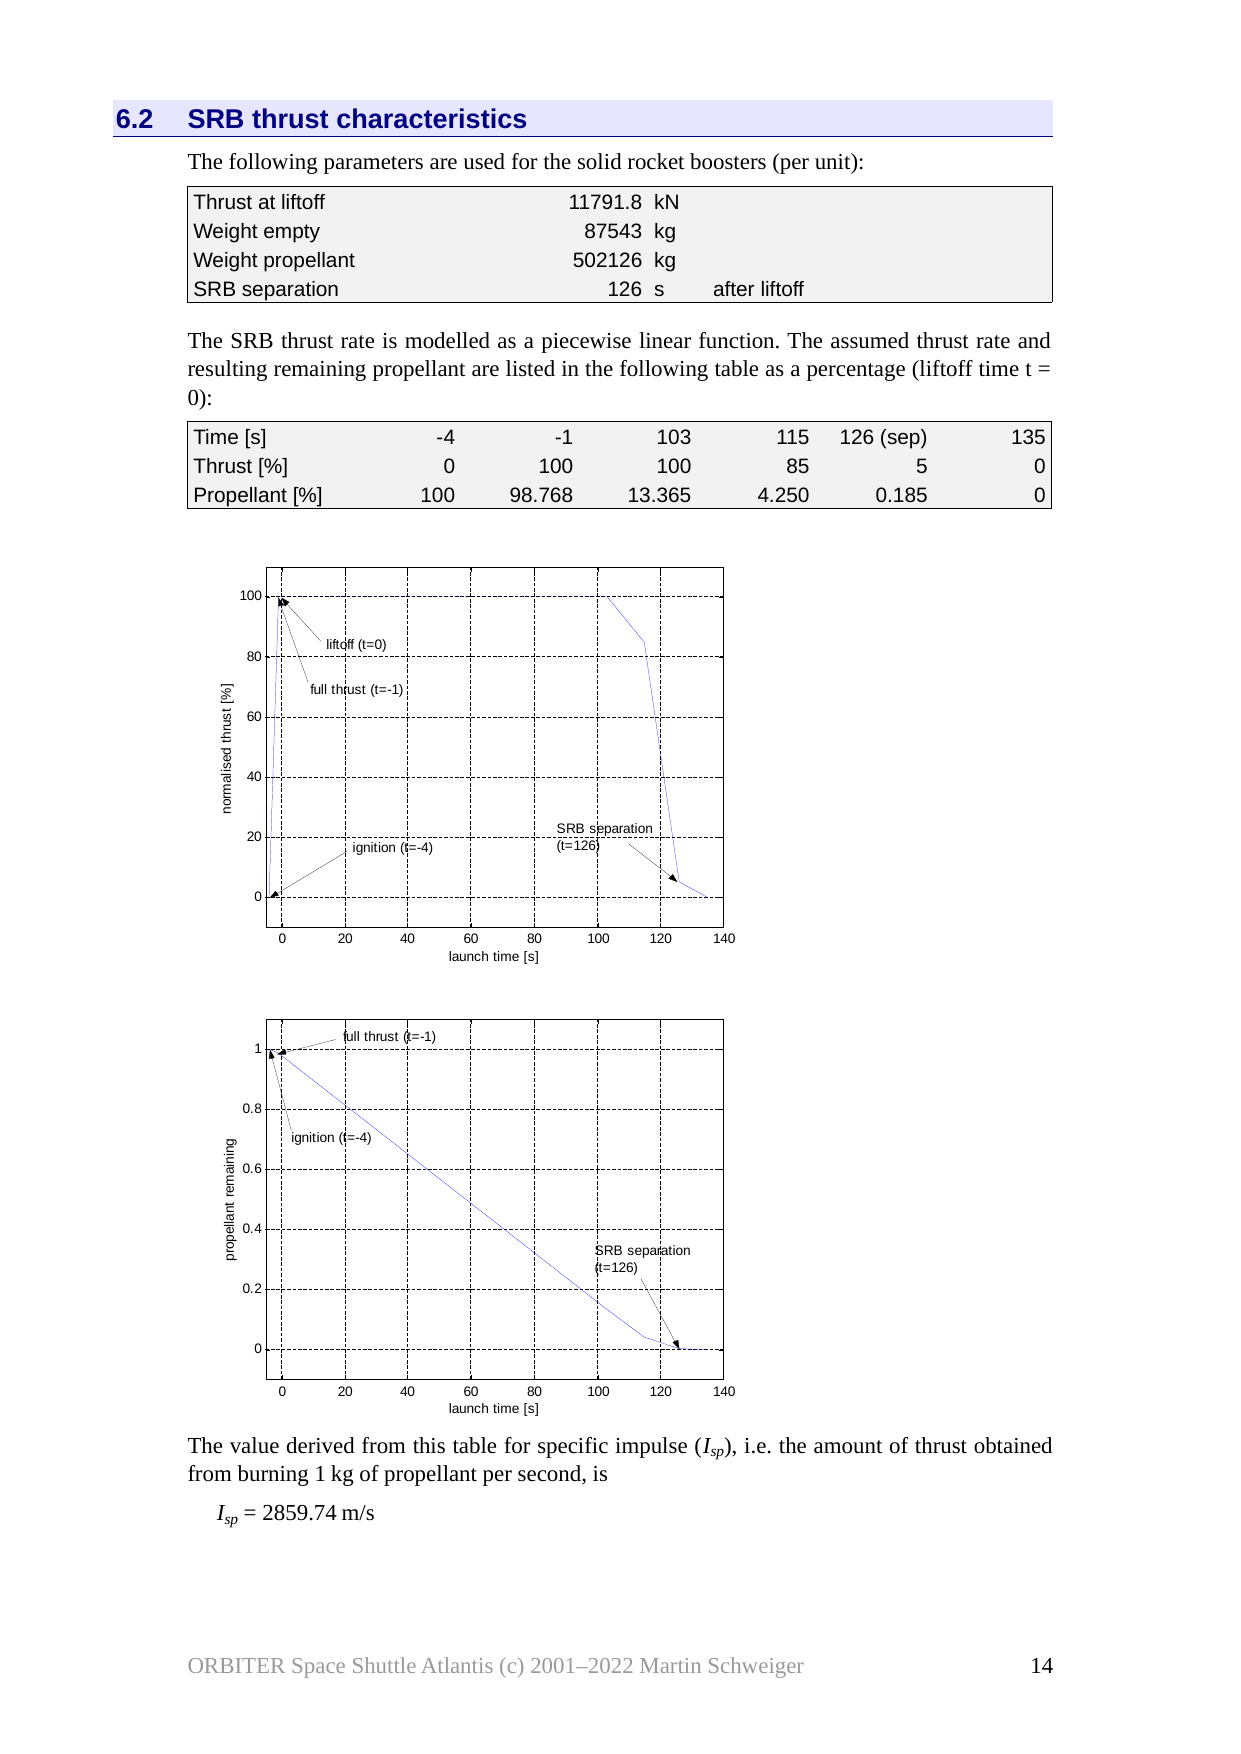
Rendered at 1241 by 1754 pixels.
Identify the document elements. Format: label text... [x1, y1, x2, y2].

table_cell SRB separation [188, 273, 441, 302]
text Isp = 2859.74 m/s [217, 1498, 1053, 1526]
table_cell 100 [461, 450, 579, 479]
text The following parameters are used for the solid rocket boosters (per unit): [187, 147, 1053, 175]
table_header 103 [579, 422, 697, 450]
table_cell 87543 [441, 215, 648, 244]
table_cell 85 [697, 450, 815, 479]
table_header -1 [461, 422, 579, 450]
table_header Thrust at liftoff [188, 187, 441, 215]
table_cell 5 [815, 450, 933, 479]
table_header 126 (sep) [815, 422, 933, 450]
table_cell 0 [933, 450, 1051, 479]
subtitle SRB thrust characteristics [113, 100, 1053, 136]
table_cell 126 [441, 273, 648, 302]
table_header -4 [343, 422, 461, 450]
table_header 11791.8 [441, 187, 648, 215]
table_cell 4.250 [697, 479, 815, 508]
table_cell 0 [343, 450, 461, 479]
table_cell 98.768 [461, 479, 579, 508]
table_cell Weight propellant [188, 244, 441, 273]
table_cell Thrust [%] [188, 450, 342, 479]
table_header Time [s] [188, 422, 342, 450]
table_header 135 [933, 422, 1051, 450]
table_cell 100 [579, 450, 697, 479]
table_cell Weight empty [188, 215, 441, 244]
table_header 115 [697, 422, 815, 450]
table_cell s [648, 273, 707, 302]
table_cell kg [648, 215, 707, 244]
text The SRB thrust rate is modelled as a piecewise linear function. The assumed thrust rate and resulting remaining propellant are listed in the following table as a percentage (liftoff time t = 0): [187, 326, 1053, 411]
table_cell [707, 215, 1052, 244]
text The value derived from this table for specific impulse (Isp), i.e. the amount of thrust obtained from burning 1 kg of propellant per second, is [187, 984, 1053, 1487]
table_cell 502126 [441, 244, 648, 273]
table_cell 0 [933, 479, 1051, 508]
table_cell [707, 244, 1052, 273]
table_cell 100 [343, 479, 461, 508]
table_cell 0.185 [815, 479, 933, 508]
table_header kN [648, 187, 707, 215]
table_cell after liftoff [707, 273, 1052, 302]
table_cell 13.365 [579, 479, 697, 508]
table_cell kg [648, 244, 707, 273]
table_cell Propellant [%] [188, 479, 342, 508]
table_header [707, 187, 1052, 215]
